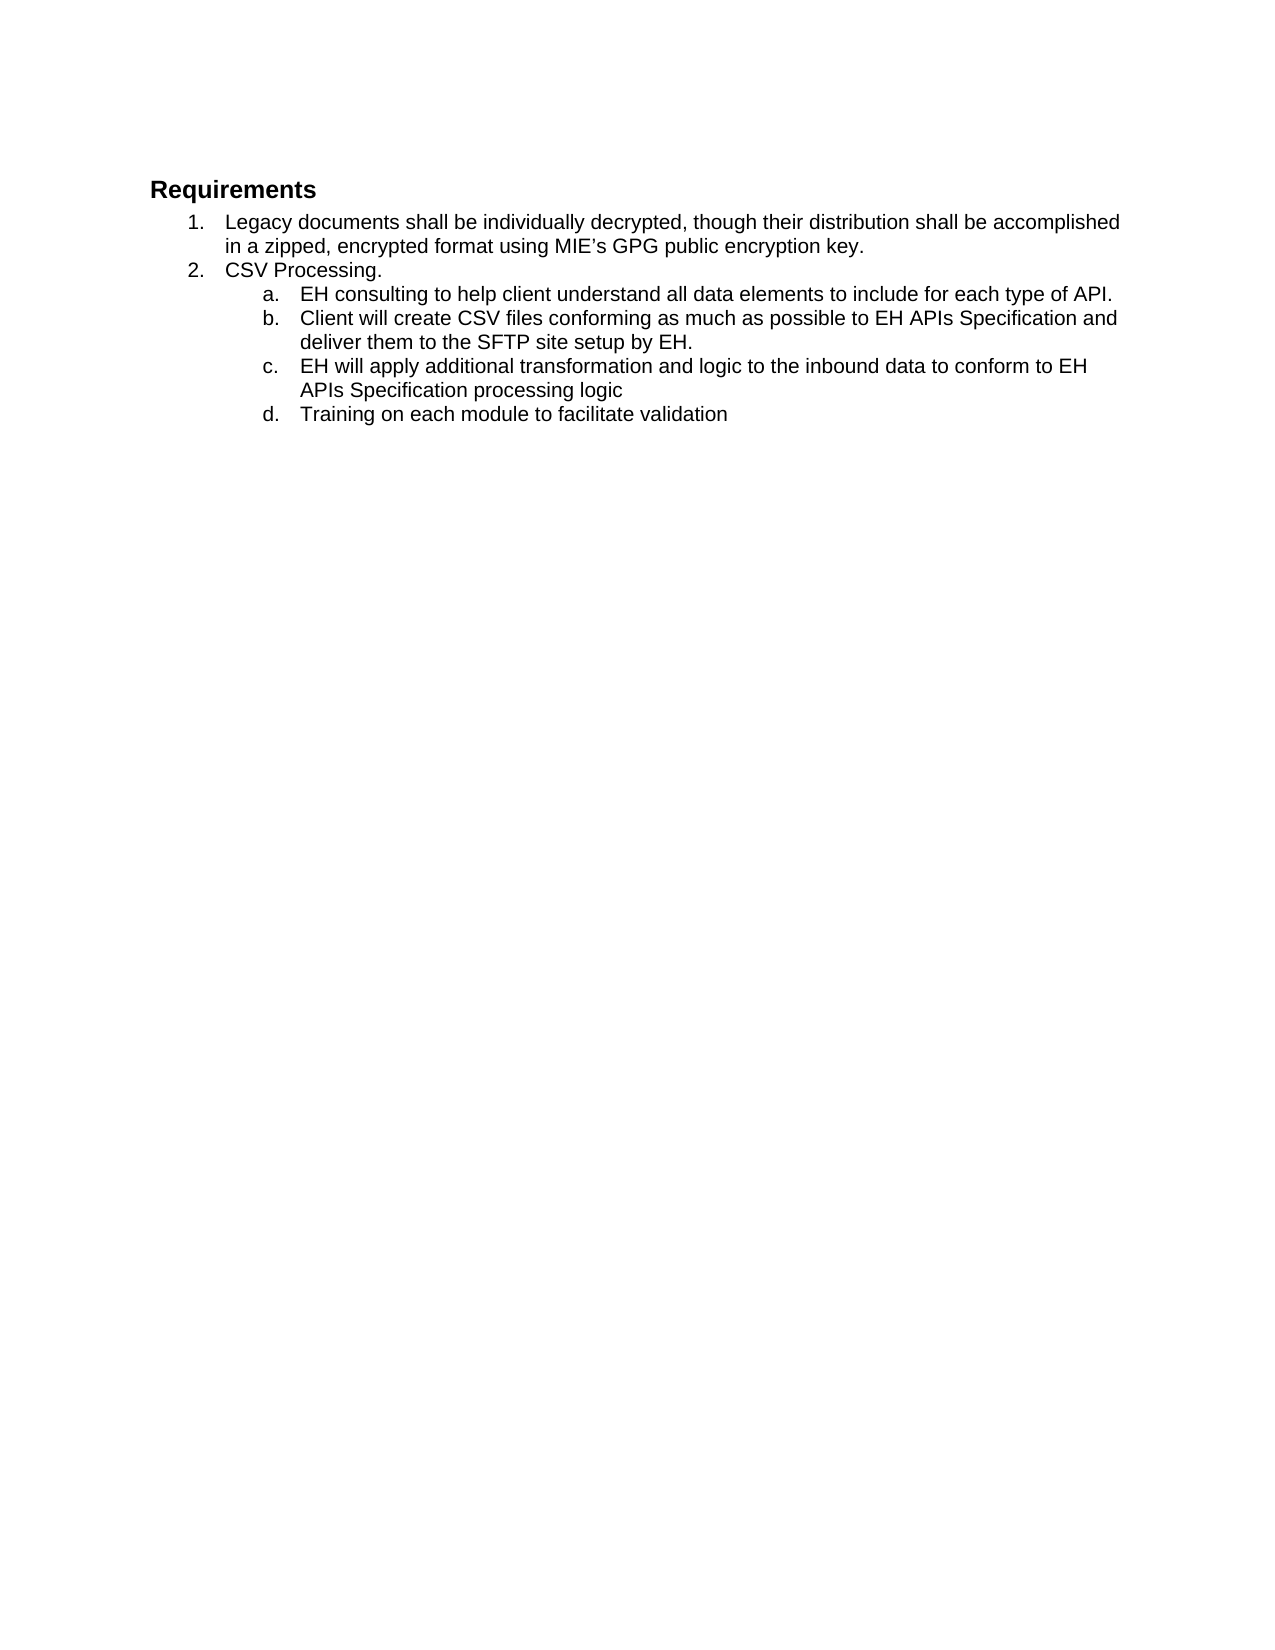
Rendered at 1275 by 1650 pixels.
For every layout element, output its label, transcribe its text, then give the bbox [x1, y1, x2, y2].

list CSV Processing. [187, 258, 1125, 282]
list Client will create CSV files conforming as much as possible to EH APIs Specification and deliver them to the SFTP site setup by EH. [262, 306, 1125, 354]
list EH consulting to help client understand all data elements to include for each type of API. [262, 282, 1125, 306]
list Training on each module to facilitate validation [262, 402, 1125, 426]
subtitle Requirements [150, 175, 1125, 204]
list Legacy documents shall be individually decrypted, though their distribution shall be accomplished in a zipped, encrypted format using MIE’s GPG public encryption key. [187, 210, 1125, 258]
list EH will apply additional transformation and logic to the inbound data to conform to EH APIs Specification processing logic [262, 354, 1125, 402]
